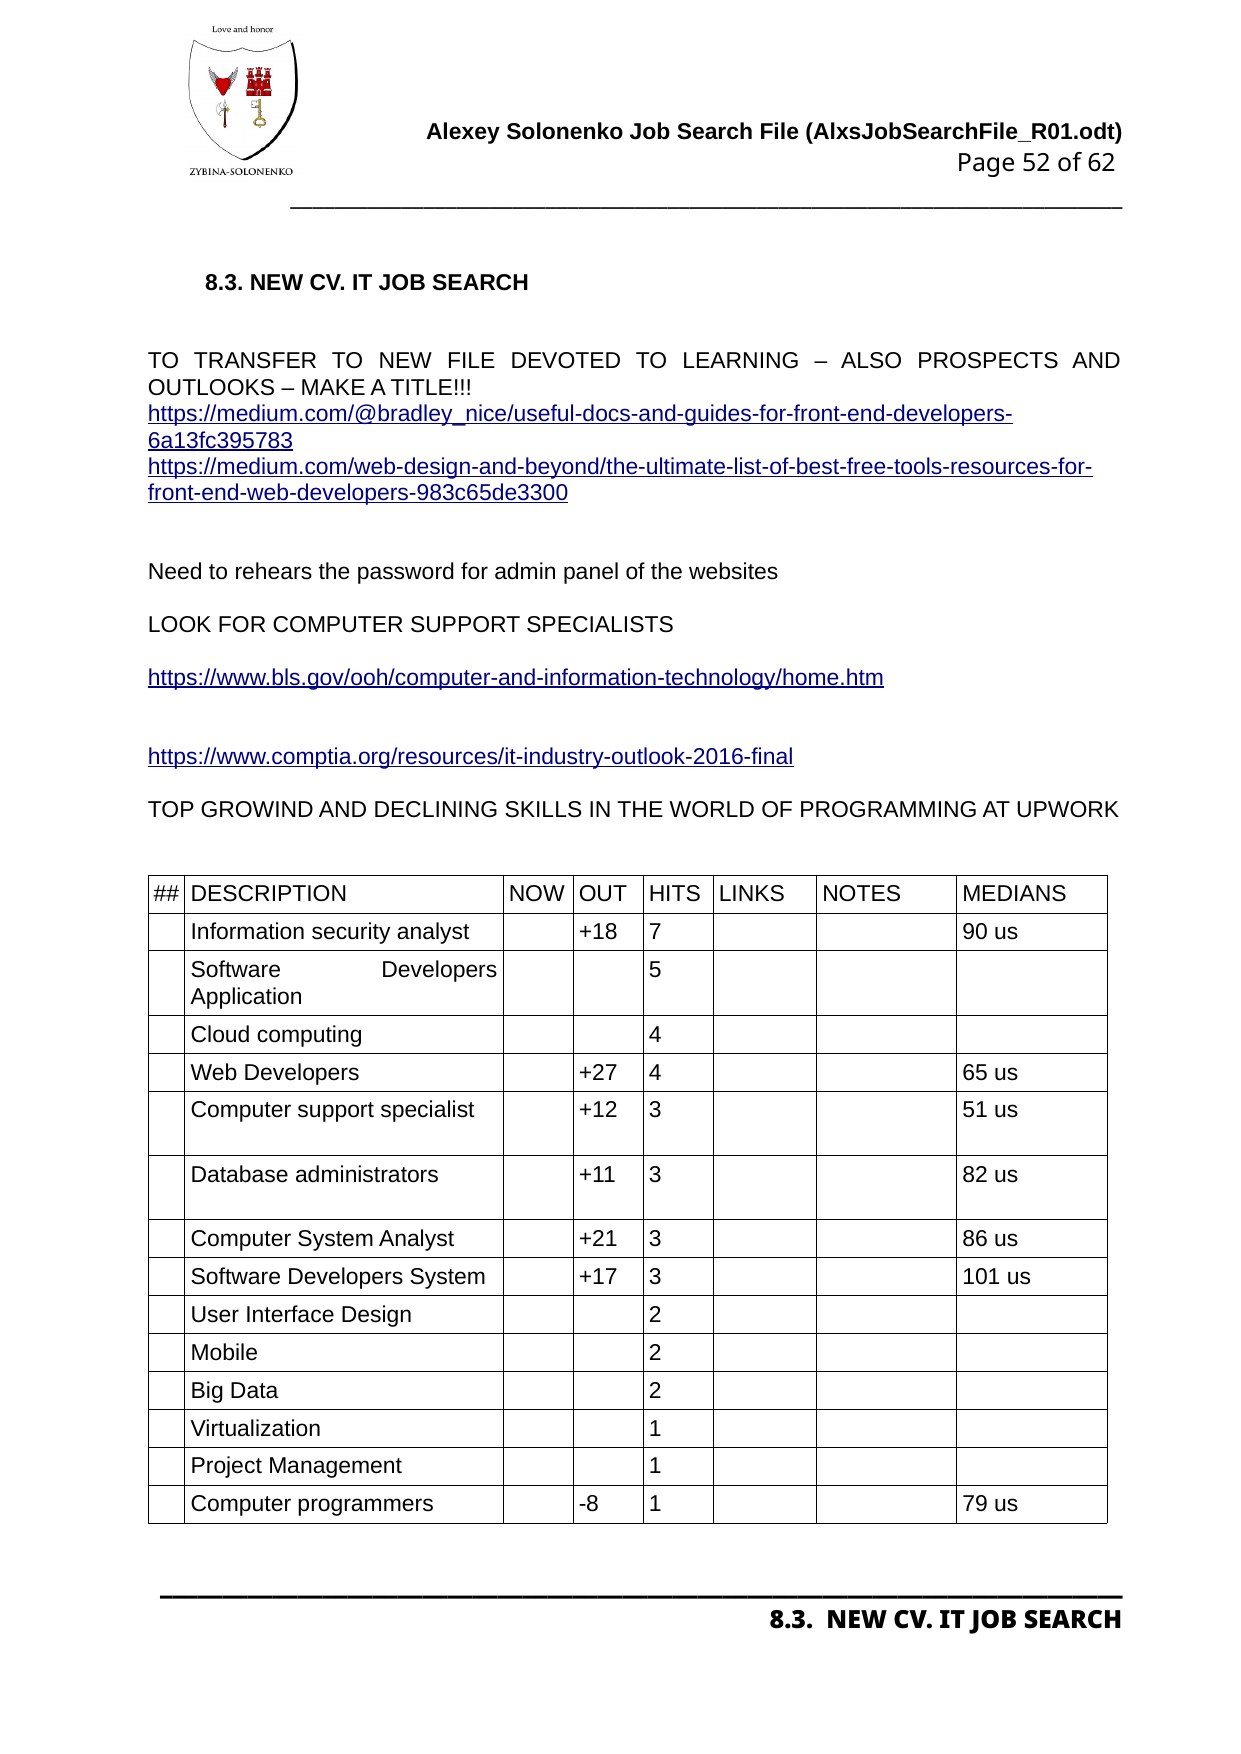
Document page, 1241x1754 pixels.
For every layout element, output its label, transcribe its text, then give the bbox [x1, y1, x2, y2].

table_cell [149, 951, 184, 1015]
table_cell [504, 1220, 573, 1257]
table_cell -8 [574, 1486, 643, 1522]
table_cell Database administrators [185, 1156, 503, 1219]
table_cell [714, 951, 816, 1015]
table_cell [817, 1156, 956, 1219]
table_cell [504, 1258, 573, 1295]
table_cell 4 [644, 1016, 713, 1053]
table_cell [714, 1054, 816, 1091]
table_cell [504, 1296, 573, 1333]
table_cell [574, 1410, 643, 1447]
table_cell [149, 1486, 184, 1522]
table_cell 7 [644, 914, 713, 950]
table_cell +27 [574, 1054, 643, 1091]
table_header ## [149, 876, 184, 912]
table_cell [817, 1448, 956, 1484]
table_cell 86 us [957, 1220, 1107, 1257]
table_cell [504, 951, 573, 1015]
text https://www.bls.gov/ooh/computer-and-information-technology/home.htm [148, 664, 1122, 690]
table_cell [817, 1486, 956, 1522]
table_cell [817, 1054, 956, 1091]
table_cell [149, 1258, 184, 1295]
table_cell [149, 1156, 184, 1219]
table_cell [574, 1296, 643, 1333]
table_cell 2 [644, 1372, 713, 1409]
table_cell [817, 1092, 956, 1155]
table_cell 3 [644, 1092, 713, 1155]
table_cell [817, 1258, 956, 1295]
text TOP GROWIND AND DECLINING SKILLS IN THE WORLD OF PROGRAMMING AT UPWORK [148, 796, 1122, 822]
table_cell [817, 1334, 956, 1371]
table_header LINKS [714, 876, 816, 912]
table_cell [957, 1372, 1107, 1409]
table_cell Web Developers [185, 1054, 503, 1091]
table_cell [817, 1410, 956, 1447]
table_cell [574, 1448, 643, 1484]
table_cell [504, 1410, 573, 1447]
text https://www.comptia.org/resources/it-industry-outlook-2016-final [148, 743, 1122, 769]
table_cell Software Developers Application [185, 951, 503, 1015]
table_cell [714, 1448, 816, 1484]
table_cell Computer System Analyst [185, 1220, 503, 1257]
table_cell [149, 1054, 184, 1091]
table_cell Software Developers System [185, 1258, 503, 1295]
table_cell 2 [644, 1334, 713, 1371]
table_cell Computer programmers [185, 1486, 503, 1522]
table_cell 1 [644, 1486, 713, 1522]
table_cell 1 [644, 1448, 713, 1484]
table_cell [714, 1092, 816, 1155]
table_cell 2 [644, 1296, 713, 1333]
table_cell [149, 1220, 184, 1257]
table_cell [957, 1016, 1107, 1053]
table_cell [504, 1092, 573, 1155]
table_cell 3 [644, 1156, 713, 1219]
table_cell [574, 1016, 643, 1053]
table_cell [714, 1220, 816, 1257]
table_cell [504, 1054, 573, 1091]
table_cell Project Management [185, 1448, 503, 1484]
text https://medium.com/web-design-and-beyond/the-ultimate-list-of-best-free-tools-resources-for-front-end-web-developers-983c65de3300 [148, 453, 1122, 506]
table_cell [504, 914, 573, 950]
picture [185, 22, 303, 186]
table_cell [714, 1296, 816, 1333]
table_cell [714, 1410, 816, 1447]
table_cell [149, 1410, 184, 1447]
table_cell [504, 1486, 573, 1522]
table_cell [817, 951, 956, 1015]
table_cell [504, 1334, 573, 1371]
table_cell Information security analyst [185, 914, 503, 950]
table_cell 1 [644, 1410, 713, 1447]
table_cell [817, 1372, 956, 1409]
table_cell [149, 1016, 184, 1053]
table_cell Computer support specialist [185, 1092, 503, 1155]
table_cell Big Data [185, 1372, 503, 1409]
table_cell [574, 951, 643, 1015]
table_header MEDIANS [957, 876, 1107, 912]
table_cell [714, 1486, 816, 1522]
table_cell [714, 1372, 816, 1409]
table_header OUT [574, 876, 643, 912]
table_cell [957, 1448, 1107, 1484]
text TO TRANSFER TO NEW FILE DEVOTED TO LEARNING – ALSO PROSPECTS AND OUTLOOKS – MAKE A TITLE!!! [148, 347, 1122, 400]
table_cell 51 us [957, 1092, 1107, 1155]
table_cell +11 [574, 1156, 643, 1219]
table_cell [957, 1410, 1107, 1447]
table_cell [504, 1156, 573, 1219]
table_cell [714, 1156, 816, 1219]
table_cell [714, 1016, 816, 1053]
table_cell [817, 1296, 956, 1333]
table_cell [714, 1334, 816, 1371]
text Need to rehears the password for admin panel of the websites [148, 558, 1122, 585]
table_cell [149, 1092, 184, 1155]
table_cell [504, 1372, 573, 1409]
table_cell [957, 951, 1107, 1015]
table_cell 101 us [957, 1258, 1107, 1295]
table_cell 3 [644, 1258, 713, 1295]
table_cell 65 us [957, 1054, 1107, 1091]
table_cell [817, 914, 956, 950]
table_cell [149, 1448, 184, 1484]
table_cell [714, 1258, 816, 1295]
table_cell 3 [644, 1220, 713, 1257]
table_cell [504, 1016, 573, 1053]
table_cell 82 us [957, 1156, 1107, 1219]
table_cell [714, 914, 816, 950]
text LOOK FOR COMPUTER SUPPORT SPECIALISTS [148, 611, 1122, 637]
table_cell 79 us [957, 1486, 1107, 1522]
table_cell [149, 1334, 184, 1371]
table_header HITS [644, 876, 713, 912]
table_cell User Interface Design [185, 1296, 503, 1333]
table_cell [504, 1448, 573, 1484]
table_header DESCRIPTION [185, 876, 503, 912]
table_cell [149, 1296, 184, 1333]
table_cell [817, 1220, 956, 1257]
table_cell [817, 1016, 956, 1053]
table_cell +12 [574, 1092, 643, 1155]
table_cell [149, 914, 184, 950]
table_cell +21 [574, 1220, 643, 1257]
table_cell [149, 1372, 184, 1409]
table_cell +18 [574, 914, 643, 950]
table_cell Virtualization [185, 1410, 503, 1447]
table_header NOW [504, 876, 573, 912]
table_cell 90 us [957, 914, 1107, 950]
table_header NOTES [817, 876, 956, 912]
table_cell 5 [644, 951, 713, 1015]
table_cell [957, 1334, 1107, 1371]
table_cell Mobile [185, 1334, 503, 1371]
table_cell +17 [574, 1258, 643, 1295]
table_cell [957, 1296, 1107, 1333]
text https://medium.com/@bradley_nice/useful-docs-and-guides-for-front-end-developers-6a13fc395783 [148, 400, 1122, 453]
table_cell [574, 1334, 643, 1371]
subtitle NEW CV. IT JOB SEARCH [148, 268, 1122, 295]
table_cell Cloud computing [185, 1016, 503, 1053]
table_cell [574, 1372, 643, 1409]
table_cell 4 [644, 1054, 713, 1091]
